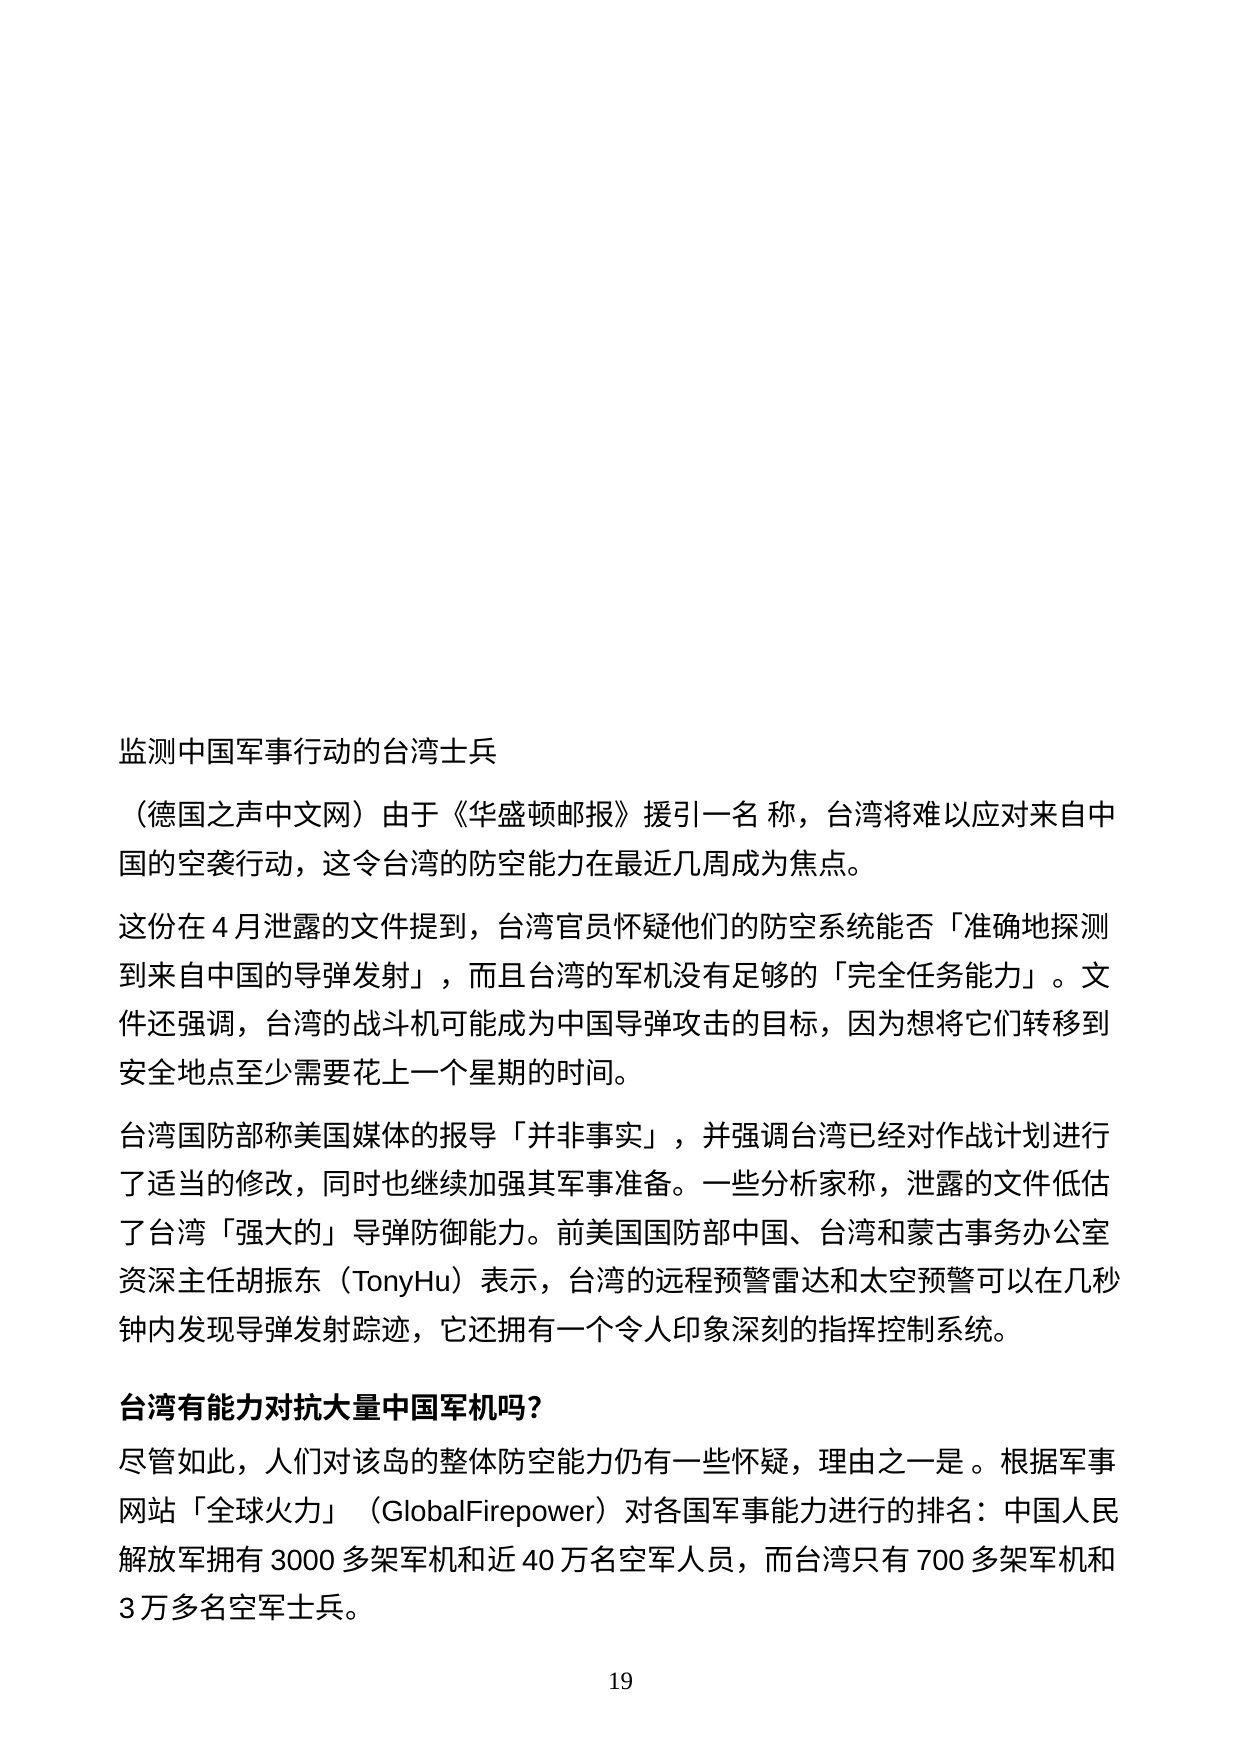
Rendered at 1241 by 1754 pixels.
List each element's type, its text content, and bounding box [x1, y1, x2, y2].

text 这份在4月泄露的文件提到，台湾官员怀疑他们的防空系统能否「准确地探测到来自中国的导弹发射」，而且台湾的军机没有足够的「完全任务能力」。文件还强调，台湾的战斗机可能成为中国导弹攻击的目标，因为想将它们转移到安全地点至少需要花上一个星期的时间。 [118, 903, 1122, 1091]
subtitle 台湾有能力对抗大量中国军机吗？ [118, 1384, 1122, 1426]
text （德国之声中文网）由于《华盛顿邮报》援引一名 称，台湾将难以应对来自中国的空袭行动，这令台湾的防空能力在最近几周成为焦点。 [118, 792, 1122, 883]
text 监测中国军事行动的台湾士兵 [118, 729, 1122, 771]
text 台湾国防部称美国媒体的报导「并非事实」，并强调台湾已经对作战计划进行了适当的修改，同时也继续加强其军事准备。一些分析家称，泄露的文件低估了台湾「强大的」导弹防御能力。前美国国防部中国、台湾和蒙古事务办公室资深主任胡振东（TonyHu）表示，台湾的远程预警雷达和太空预警可以在几秒钟内发现导弹发射踪迹，它还拥有一个令人印象深刻的指挥控制系统。 [118, 1112, 1122, 1349]
text 尽管如此，人们对该岛的整体防空能力仍有一些怀疑，理由之一是 。根据军事网站「全球火力」（GlobalFirepower）对各国军事能力进行的排名：中国人民解放军拥有3000多架军机和近40万名空军人员，而台湾只有700多架军机和3万多名空军士兵。 [118, 1439, 1122, 1627]
